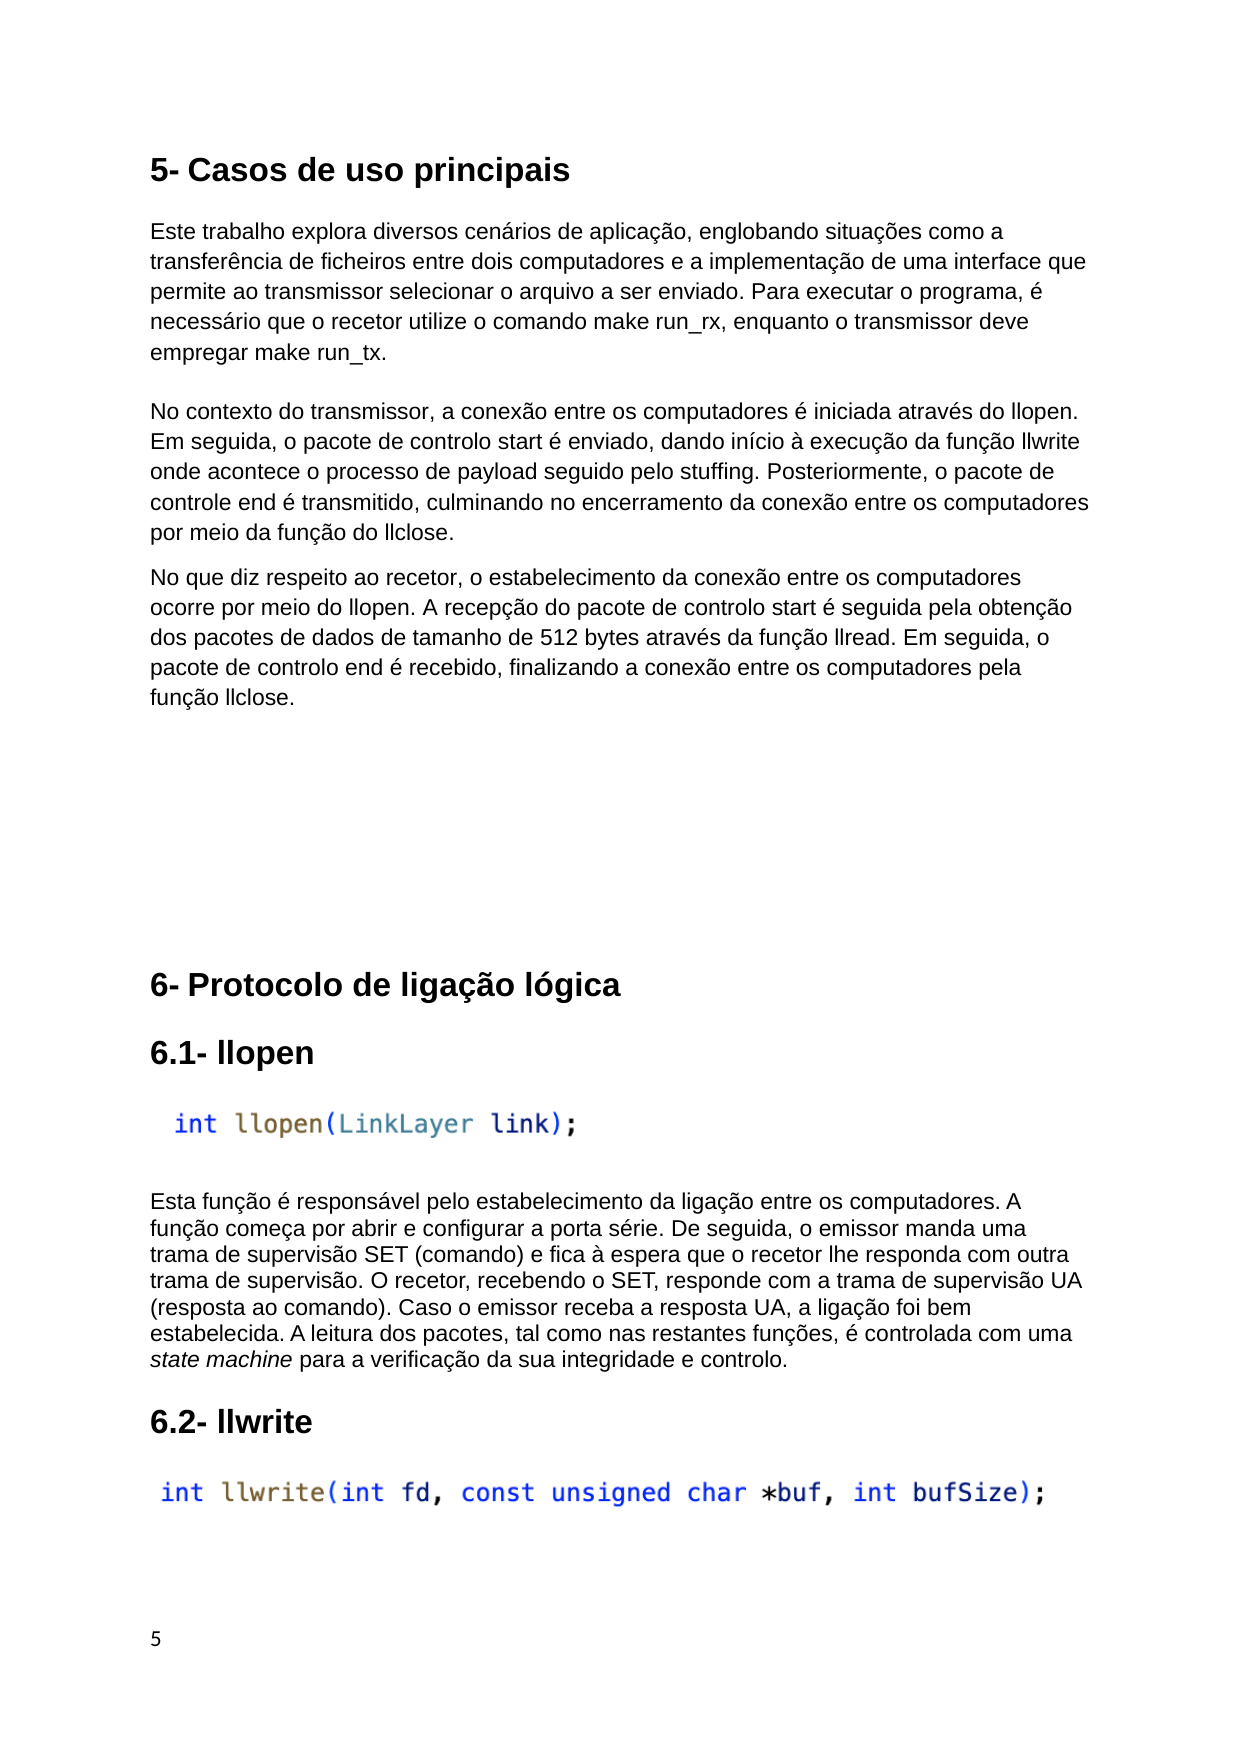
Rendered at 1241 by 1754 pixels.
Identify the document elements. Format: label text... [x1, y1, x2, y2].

picture [150, 1469, 1067, 1524]
subtitle Casos de uso principais [150, 150, 1090, 188]
subtitle Protocolo de ligação lógica [150, 966, 1090, 1004]
subtitle 6.1- llopen [150, 1033, 1090, 1072]
text No contexto do transmissor, a conexão entre os computadores é iniciada através do llopen. Em seguida, o pacote de controlo start é enviado, dando início à execução da função llwrite onde acontece o processo de payload seguido pelo stuffing. Posteriormente, o pacote de controle end é transmitido, culminando no encerramento da conexão entre os computadores por meio da função do llclose. [150, 398, 1090, 545]
text Este trabalho explora diversos cenários de aplicação, englobando situações como a transferência de ficheiros entre dois computadores e a implementação de uma interface que permite ao transmissor selecionar o arquivo a ser enviado. Para executar o programa, é necessário que o recetor utilize o comando make run_rx, enquanto o transmissor deve empregar make run_tx. [150, 218, 1090, 365]
picture [150, 1100, 630, 1159]
text No que diz respeito ao recetor, o estabelecimento da conexão entre os computadores ocorre por meio do llopen. A recepção do pacote de controlo start é seguida pela obtenção dos pacotes de dados de tamanho de 512 bytes através da função llread. Em seguida, o pacote de controlo end é recebido, finalizando a conexão entre os computadores pela função llclose. [150, 563, 1090, 711]
subtitle Esta função é responsável pelo estabelecimento da ligação entre os computadores. A função começa por abrir e configurar a porta série. De seguida, o emissor manda uma trama de supervisão SET (comando) e fica à espera que o recetor lhe responda com outra trama de supervisão. O recetor, recebendo o SET, responde com a trama de supervisão UA (resposta ao comando). Caso o emissor receba a resposta UA, a ligação foi bem estabelecida. A leitura dos pacotes, tal como nas restantes funções, é controlada com uma state machine para a verificação da sua integridade e controlo. [150, 1188, 1090, 1373]
subtitle 6.2- llwrite [150, 1402, 1090, 1440]
